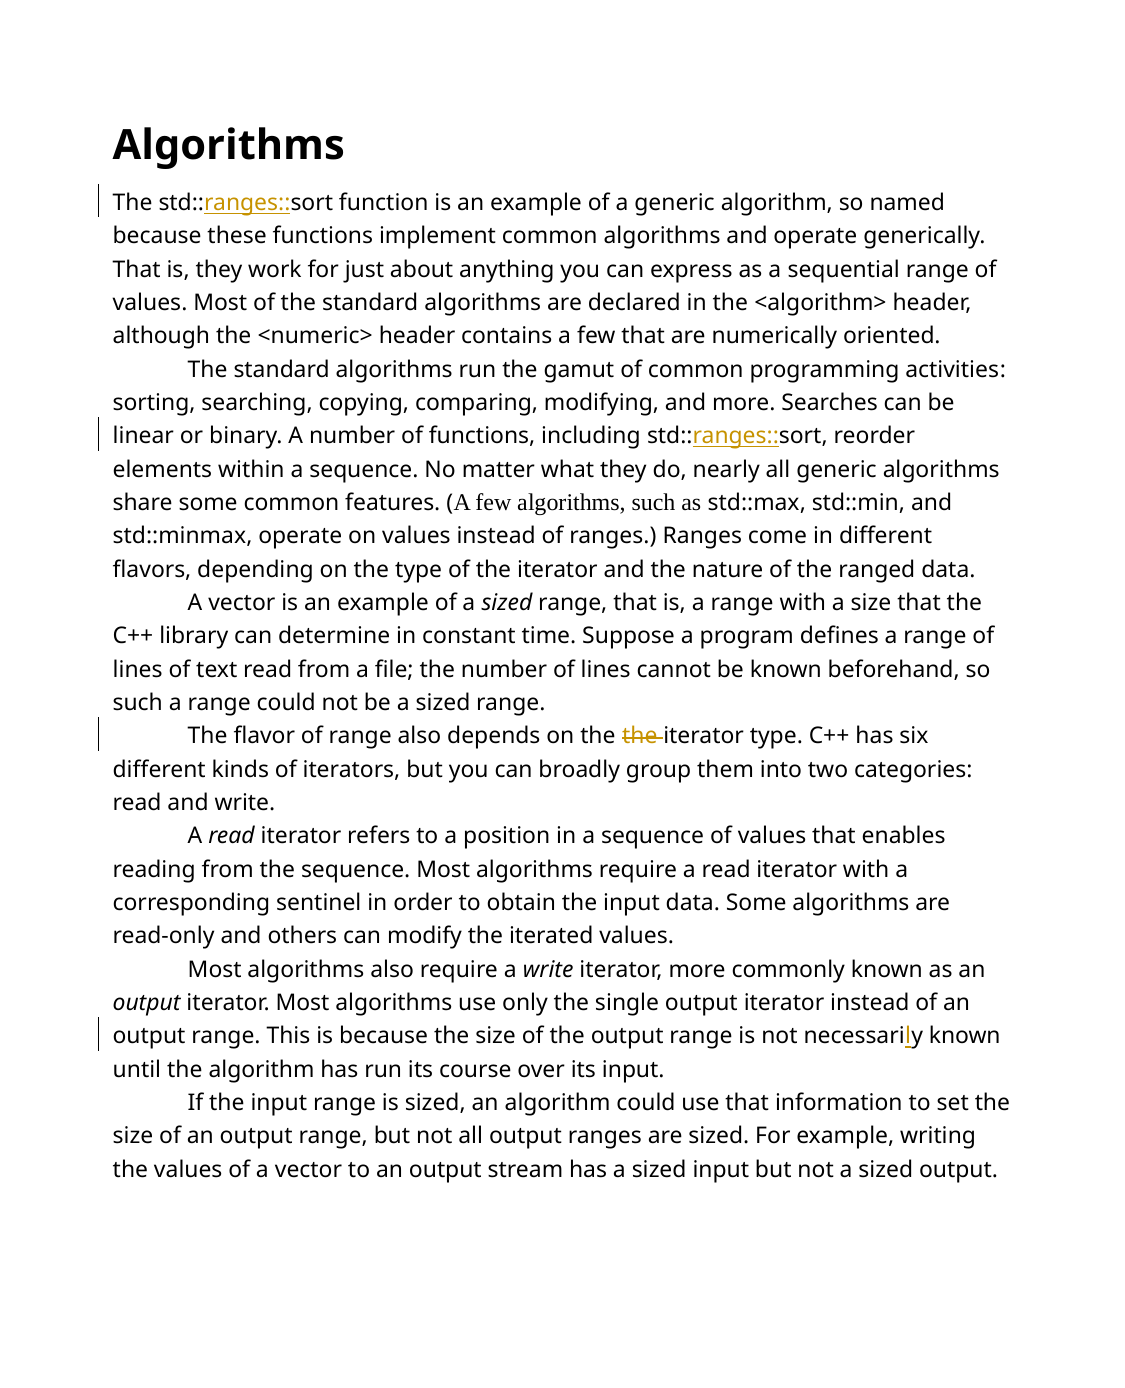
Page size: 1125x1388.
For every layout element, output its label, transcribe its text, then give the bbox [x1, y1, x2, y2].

text The flavor of range also depends on the iterator type. C++ has six different kinds of iterators, but you can broadly group them into two categories: read and write. [112, 717, 1012, 817]
text Most algorithms also require a write iterator, more commonly known as an output iterator. Most algorithms use only the single output iterator instead of an output range. This is because the size of the output range is not necessarily known until the algorithm has run its course over its input. [112, 951, 1012, 1084]
text The standard algorithms run the gamut of common programming activities: sorting, searching, copying, comparing, modifying, and more. Searches can be linear or binary. A number of functions, including std::ranges::sort, reorder elements within a sequence. No matter what they do, nearly all generic algorithms share some common features. (A few algorithms, such as std::max, std::min, and std::minmax, operate on values instead of ranges.) Ranges come in different flavors, depending on the type of the iterator and the nature of the ranged data. [112, 351, 1012, 584]
text A read iterator refers to a position in a sequence of values that enables reading from the sequence. Most algorithms require a read iterator with a corresponding sentinel in order to obtain the input data. Some algorithms are read-only and others can modify the iterated values. [112, 817, 1012, 951]
text The std::ranges::sort function is an example of a generic algorithm, so named because these functions implement common algorithms and operate generically. That is, they work for just about anything you can express as a sequential range of values. Most of the standard algorithms are declared in the <algorithm> header, although the <numeric> header contains a few that are numerically oriented. [112, 184, 1012, 351]
text A vector is an example of a sized range, that is, a range with a size that the C++ library can determine in constant time. Suppose a program defines a range of lines of text read from a file; the number of lines cannot be known beforehand, so such a range could not be a sized range. [112, 584, 1012, 717]
subtitle Algorithms [112, 115, 1012, 171]
text If the input range is sized, an algorithm could use that information to set the size of an output range, but not all output ranges are sized. For example, writing the values of a vector to an output stream has a sized input but not a sized output. [112, 1084, 1012, 1184]
